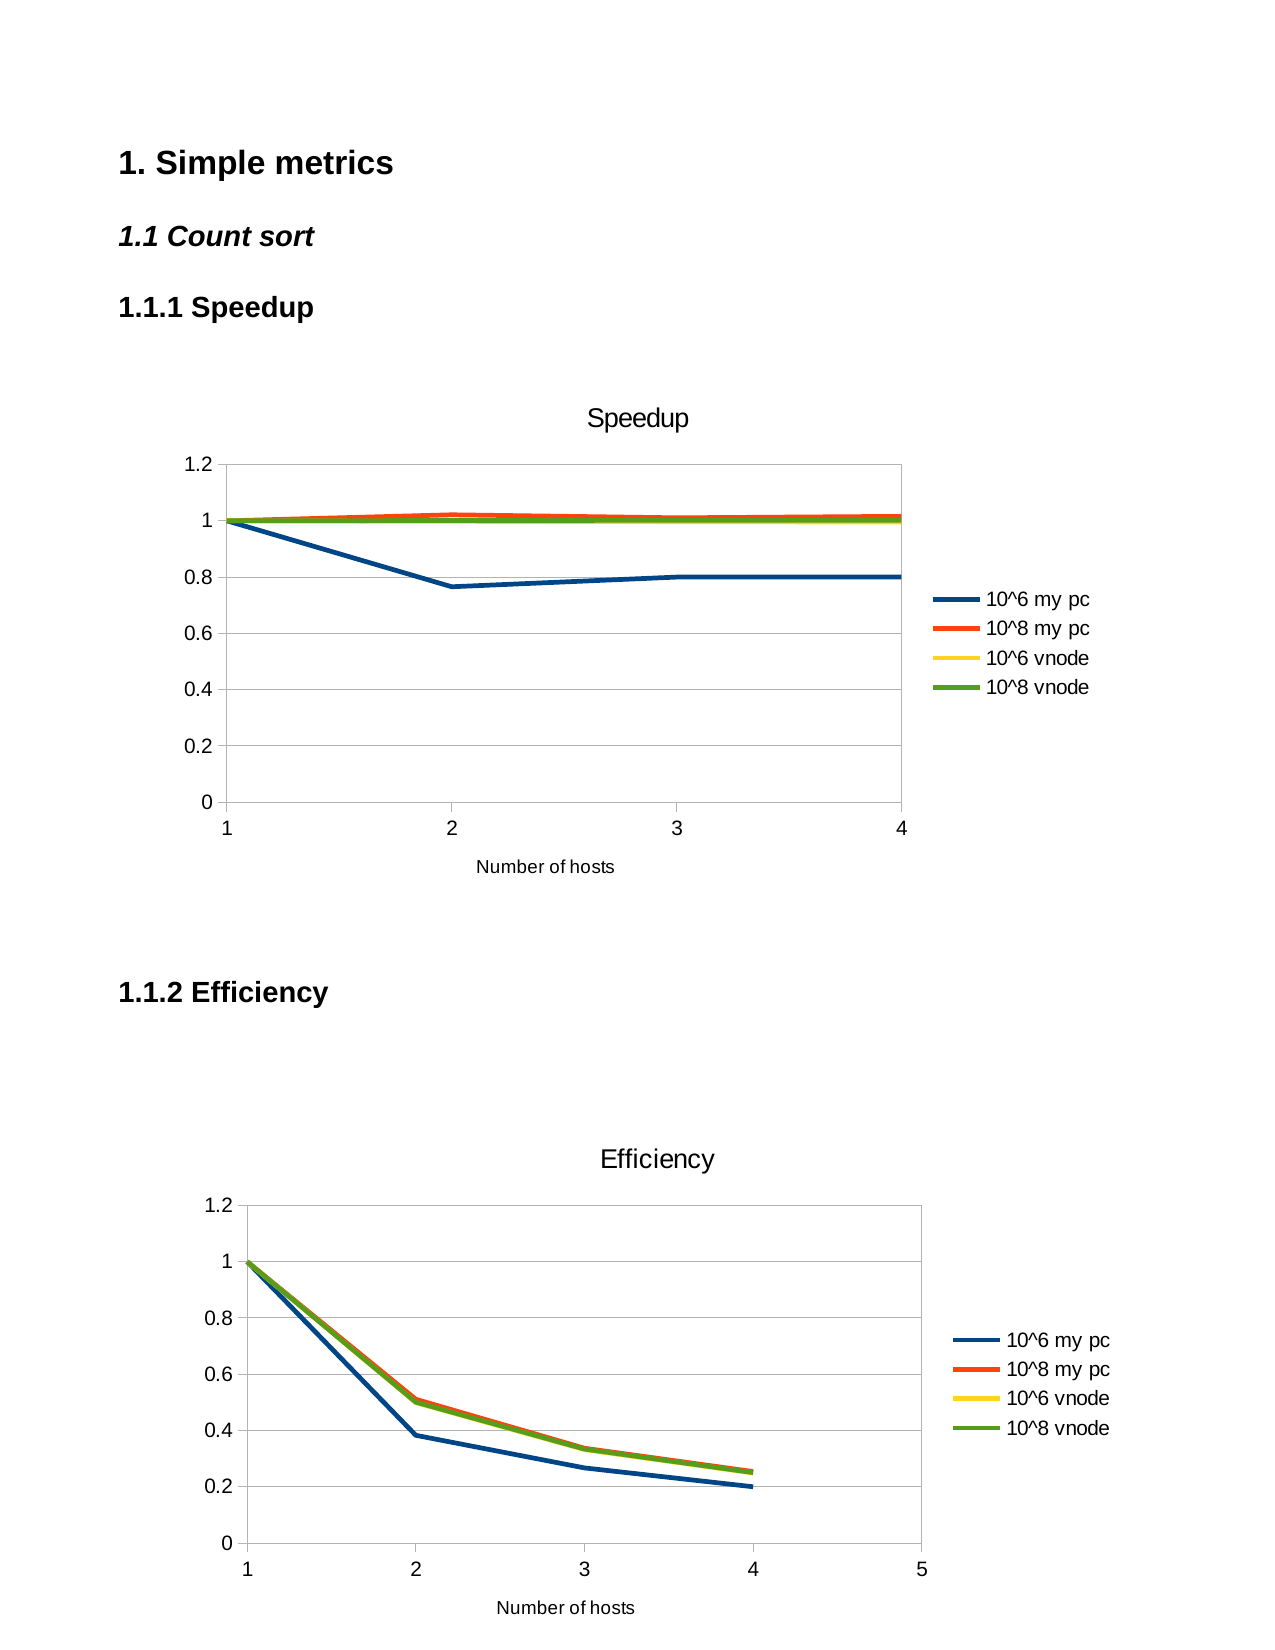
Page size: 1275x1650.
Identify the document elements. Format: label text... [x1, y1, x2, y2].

subtitle 1.1.1 Speedup [118, 290, 1157, 324]
subtitle 1.1.2 Efficiency [118, 975, 1157, 1009]
subtitle 1. Simple metrics [118, 143, 1157, 182]
subtitle 1.1 Count sort [118, 219, 1157, 253]
